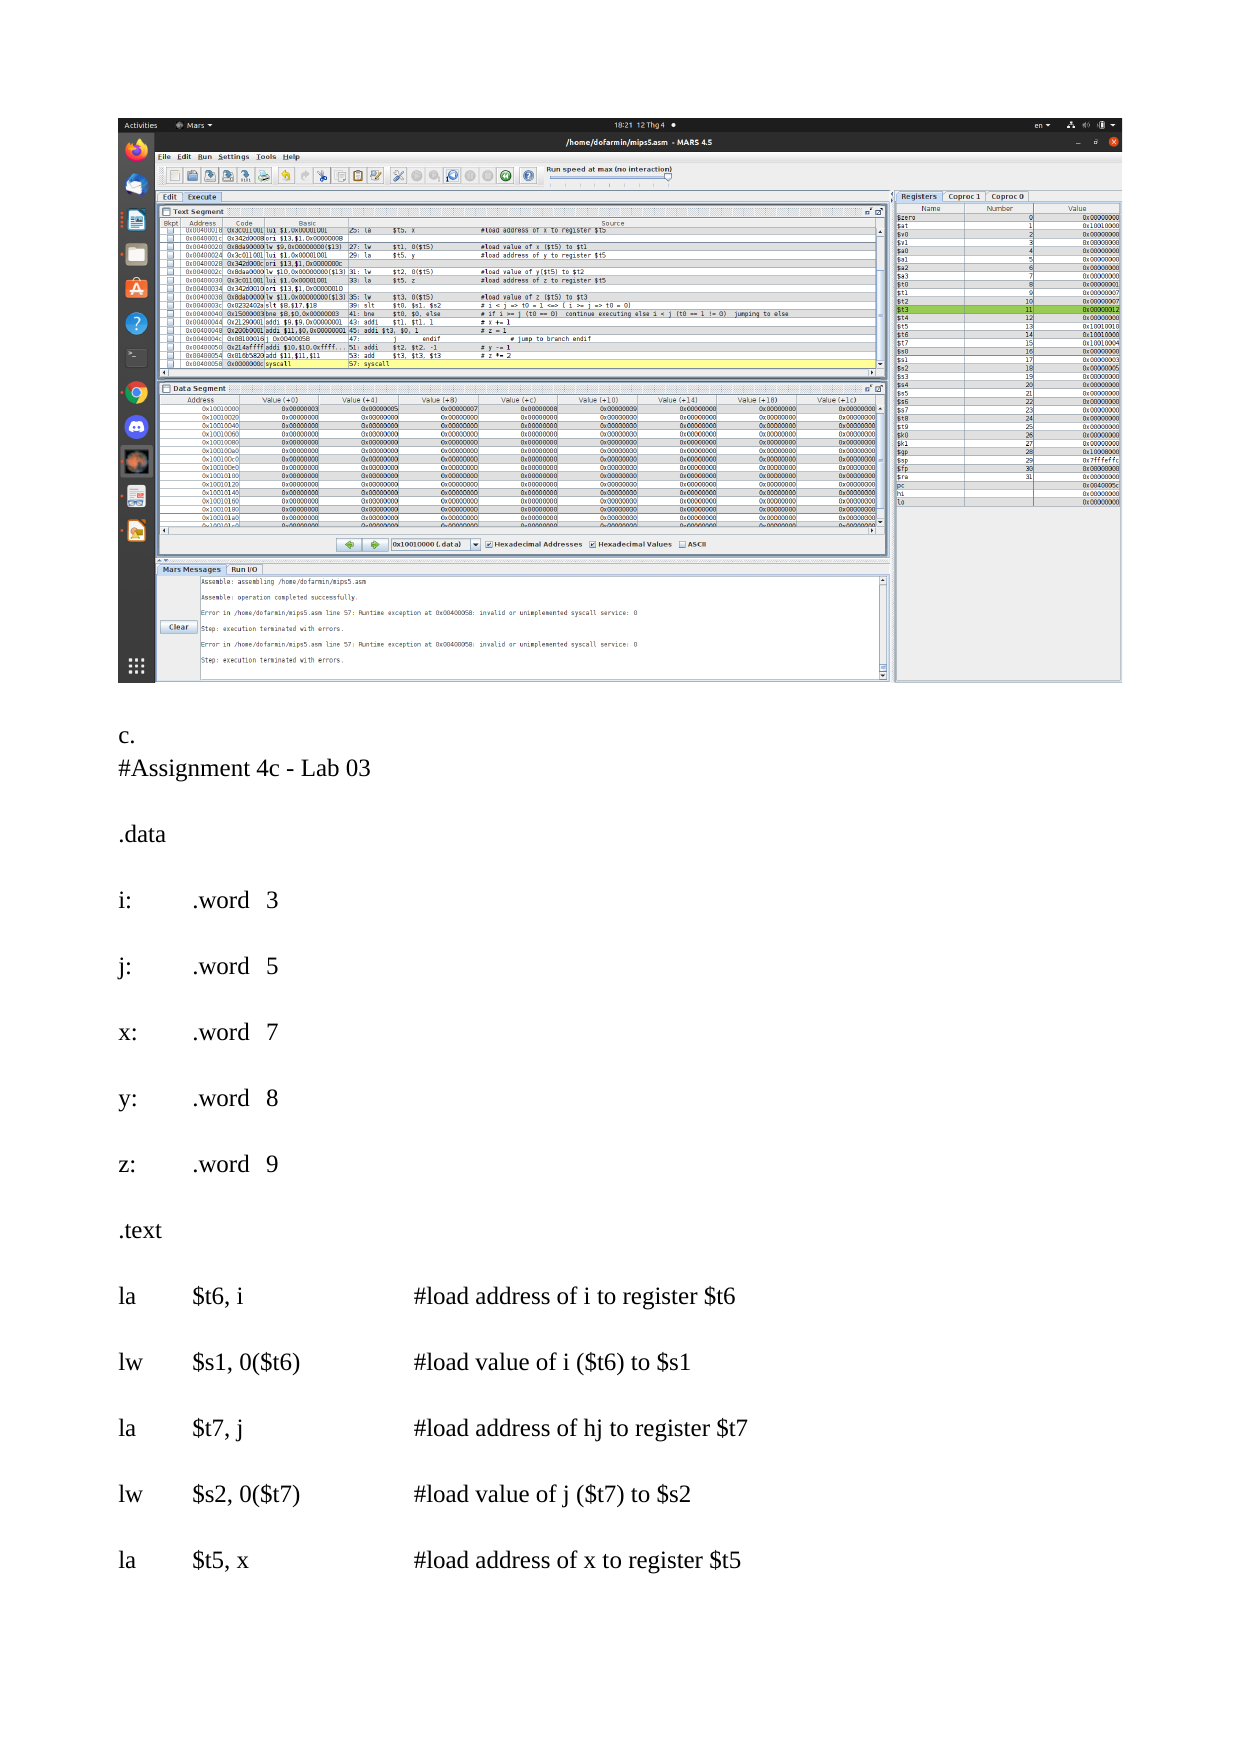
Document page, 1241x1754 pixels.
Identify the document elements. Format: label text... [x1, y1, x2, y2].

text x: .word 7 [118, 1017, 1122, 1046]
text la $t7, j #load address of hj to register $t7 [118, 1413, 1122, 1442]
text .text [118, 1215, 1122, 1244]
text #Assignment 4c - Lab 03 [118, 753, 1122, 782]
text .data [118, 819, 1122, 848]
text z: .word 9 [118, 1149, 1122, 1178]
text i: .word 3 [118, 885, 1122, 914]
text la $t5, x #load address of x to register $t5 [118, 1546, 1122, 1574]
text j: .word 5 [118, 951, 1122, 980]
picture [118, 118, 1123, 683]
text y: .word 8 [118, 1083, 1122, 1112]
text lw $s2, 0($t7) #load value of j ($t7) to $s2 [118, 1479, 1122, 1508]
text c. [118, 720, 1122, 749]
text la $t6, i #load address of i to register $t6 [118, 1281, 1122, 1310]
text lw $s1, 0($t6) #load value of i ($t6) to $s1 [118, 1347, 1122, 1376]
